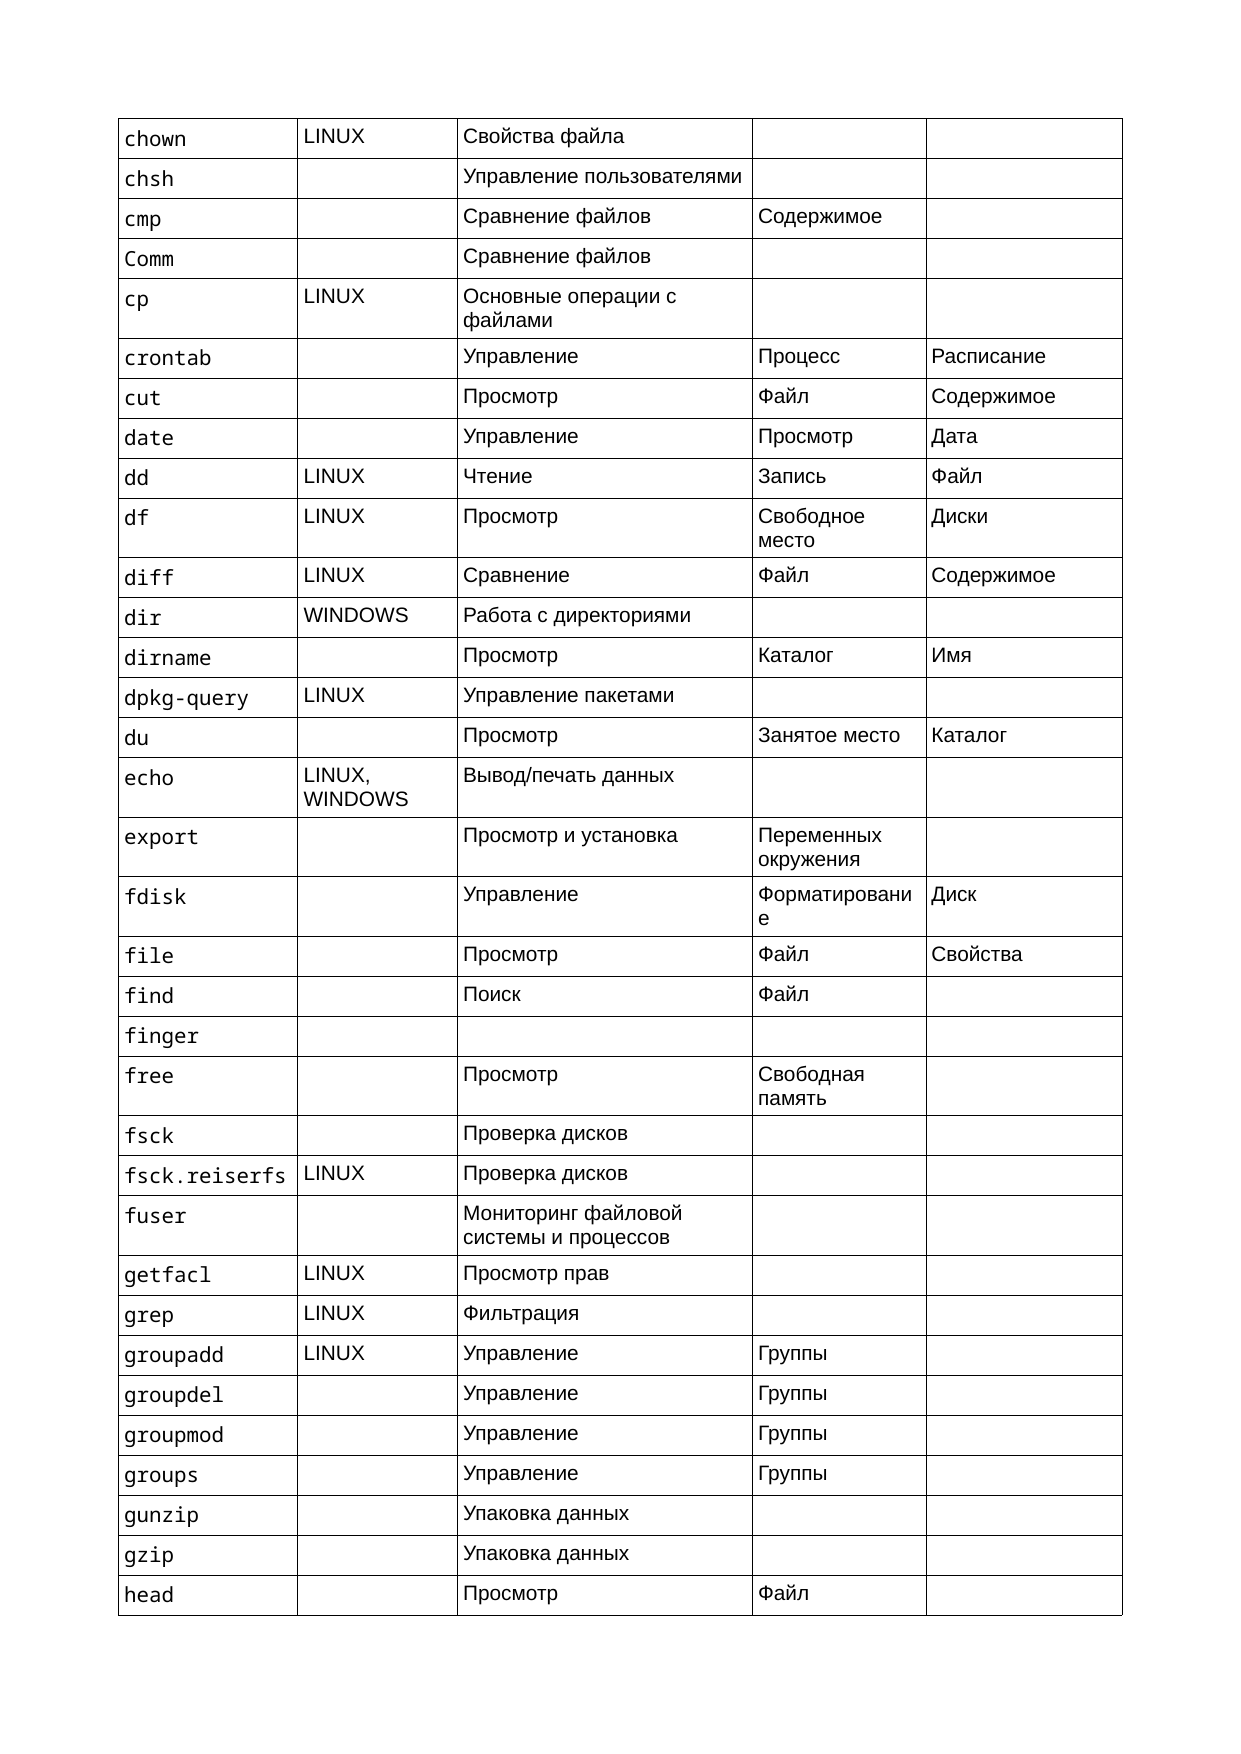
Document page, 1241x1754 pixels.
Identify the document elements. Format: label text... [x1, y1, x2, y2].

table_cell Управление пакетами [458, 678, 752, 717]
table_cell Каталог [927, 718, 1122, 757]
table_cell Файл [753, 1576, 926, 1614]
table_cell [298, 1536, 457, 1574]
table_cell [753, 239, 926, 278]
table_cell Управление [458, 419, 752, 458]
table_cell Проверка дисков [458, 1156, 752, 1195]
table_cell [927, 678, 1122, 717]
table_cell Файл [753, 558, 926, 597]
table_cell [927, 1456, 1122, 1494]
table_cell Просмотр [753, 419, 926, 458]
table_cell Запись [753, 459, 926, 498]
table_cell Сравнение файлов [458, 239, 752, 278]
table_cell Группы [753, 1376, 926, 1414]
table_cell [927, 1057, 1122, 1115]
table_cell [927, 1496, 1122, 1534]
table_cell Просмотр [458, 638, 752, 677]
table_cell [753, 1296, 926, 1334]
table_cell [927, 1536, 1122, 1574]
table_cell [298, 977, 457, 1016]
table_cell [927, 1336, 1122, 1374]
table_cell cut [119, 379, 297, 418]
table_cell Сравнение файлов [458, 199, 752, 238]
table_cell diff [119, 558, 297, 597]
table_cell cmp [119, 199, 297, 238]
table_cell [753, 678, 926, 717]
table_cell dpkg-query [119, 678, 297, 717]
table_cell Сравнение [458, 558, 752, 597]
table_cell [298, 1017, 457, 1056]
table_cell Занятое место [753, 718, 926, 757]
table_cell [927, 1116, 1122, 1155]
table_cell Содержимое [927, 558, 1122, 597]
table_cell [927, 1296, 1122, 1334]
table_cell groupmod [119, 1416, 297, 1454]
table_cell Файл [753, 937, 926, 976]
table_cell [298, 937, 457, 976]
table_cell [298, 877, 457, 936]
table_cell [298, 1456, 457, 1494]
table_cell Группы [753, 1456, 926, 1494]
table_cell LINUX [298, 678, 457, 717]
table_cell Поиск [458, 977, 752, 1016]
table_cell [753, 279, 926, 338]
table_cell fsck.reiserfs [119, 1156, 297, 1195]
table_cell Переменных окружения [753, 818, 926, 876]
table_cell groupadd [119, 1336, 297, 1374]
table_cell chsh [119, 159, 297, 198]
table_cell [927, 159, 1122, 198]
table_cell LINUX [298, 279, 457, 338]
table_cell Вывод/печать данных [458, 758, 752, 817]
table_cell Управление пользователями [458, 159, 752, 198]
table_cell groups [119, 1456, 297, 1494]
table_cell [298, 239, 457, 278]
table_cell export [119, 818, 297, 876]
table_cell [927, 279, 1122, 338]
table_cell [298, 638, 457, 677]
table_cell WINDOWS [298, 598, 457, 637]
table_cell finger [119, 1017, 297, 1056]
table_cell LINUX [298, 1296, 457, 1334]
table_cell Просмотр [458, 499, 752, 557]
table_cell LINUX [298, 1256, 457, 1294]
table_cell Основные операции с файлами [458, 279, 752, 338]
table_cell [753, 758, 926, 817]
table_cell Упаковка данных [458, 1496, 752, 1534]
table_cell Чтение [458, 459, 752, 498]
table_cell fuser [119, 1196, 297, 1254]
table_cell [298, 818, 457, 876]
table_cell [298, 1496, 457, 1534]
table_cell [753, 159, 926, 198]
table_cell Группы [753, 1416, 926, 1454]
table_cell Управление [458, 1456, 752, 1494]
table_cell [927, 1576, 1122, 1614]
table_cell [298, 718, 457, 757]
table_cell [298, 199, 457, 238]
table_cell [927, 598, 1122, 637]
table_cell cp [119, 279, 297, 338]
table_cell [298, 1116, 457, 1155]
table_cell Файл [753, 379, 926, 418]
table_cell [753, 1256, 926, 1294]
table_cell Просмотр [458, 937, 752, 976]
table_cell Свободная память [753, 1057, 926, 1115]
table_cell file [119, 937, 297, 976]
table_cell Каталог [753, 638, 926, 677]
table_cell LINUX [298, 1156, 457, 1195]
table_cell dir [119, 598, 297, 637]
table_cell Упаковка данных [458, 1536, 752, 1574]
table_cell Проверка дисков [458, 1116, 752, 1155]
table_cell Процесс [753, 339, 926, 378]
table_cell head [119, 1576, 297, 1614]
table_cell [753, 1116, 926, 1155]
table_cell Файл [753, 977, 926, 1016]
table_cell [927, 758, 1122, 817]
table_cell Фильтрация [458, 1296, 752, 1334]
table_cell Просмотр и установка [458, 818, 752, 876]
table_cell [298, 159, 457, 198]
table_cell fdisk [119, 877, 297, 936]
table_cell [927, 1376, 1122, 1414]
table_cell date [119, 419, 297, 458]
table_cell [753, 1017, 926, 1056]
table_cell Свойства файла [458, 119, 752, 158]
table_cell [753, 1536, 926, 1574]
table_cell gunzip [119, 1496, 297, 1534]
table_cell [298, 1196, 457, 1254]
table_cell Просмотр [458, 718, 752, 757]
table_cell LINUX [298, 558, 457, 597]
table_cell Форматирование [753, 877, 926, 936]
table_cell Свойства [927, 937, 1122, 976]
table_cell [298, 419, 457, 458]
table_cell Управление [458, 1416, 752, 1454]
table_cell chown [119, 119, 297, 158]
table_cell [298, 1057, 457, 1115]
table_cell Управление [458, 1336, 752, 1374]
table_cell [753, 598, 926, 637]
table_cell [298, 1576, 457, 1614]
table_cell [927, 1416, 1122, 1454]
table_cell Просмотр прав [458, 1256, 752, 1294]
table_cell echo [119, 758, 297, 817]
table_cell [753, 119, 926, 158]
table_cell Работа с директориями [458, 598, 752, 637]
table_cell Диски [927, 499, 1122, 557]
table_cell df [119, 499, 297, 557]
table_cell [927, 1156, 1122, 1195]
table_cell grep [119, 1296, 297, 1334]
table_cell [927, 818, 1122, 876]
table_cell [298, 1416, 457, 1454]
table_cell Расписание [927, 339, 1122, 378]
table_cell [753, 1196, 926, 1254]
table_cell Просмотр [458, 1576, 752, 1614]
table_cell Просмотр [458, 379, 752, 418]
table_cell LINUX [298, 499, 457, 557]
table_cell fsck [119, 1116, 297, 1155]
table_cell du [119, 718, 297, 757]
table_cell [753, 1156, 926, 1195]
table_cell crontab [119, 339, 297, 378]
table_cell [298, 1376, 457, 1414]
table_cell Содержимое [927, 379, 1122, 418]
table_cell [927, 199, 1122, 238]
table_cell [298, 339, 457, 378]
table_cell [927, 1017, 1122, 1056]
table_cell Мониторинг файловой системы и процессов [458, 1196, 752, 1254]
table_cell Содержимое [753, 199, 926, 238]
table_cell [927, 977, 1122, 1016]
table_cell Свободное место [753, 499, 926, 557]
table_cell dirname [119, 638, 297, 677]
table_cell dd [119, 459, 297, 498]
table_cell gzip [119, 1536, 297, 1574]
table_cell Группы [753, 1336, 926, 1374]
table_cell [927, 119, 1122, 158]
table_cell Comm [119, 239, 297, 278]
table_cell [458, 1017, 752, 1056]
table_cell Дата [927, 419, 1122, 458]
table_cell Диск [927, 877, 1122, 936]
table_cell Управление [458, 1376, 752, 1414]
table_cell getfacl [119, 1256, 297, 1294]
table_cell Просмотр [458, 1057, 752, 1115]
table_cell [753, 1496, 926, 1534]
table_cell [927, 1196, 1122, 1254]
table_cell [927, 1256, 1122, 1294]
table_cell groupdel [119, 1376, 297, 1414]
table_cell free [119, 1057, 297, 1115]
table_cell LINUX [298, 119, 457, 158]
table_cell LINUX, WINDOWS [298, 758, 457, 817]
table_cell Управление [458, 877, 752, 936]
table_cell [298, 379, 457, 418]
table_cell Имя [927, 638, 1122, 677]
table_cell Управление [458, 339, 752, 378]
table_cell find [119, 977, 297, 1016]
table_cell LINUX [298, 459, 457, 498]
table_cell [927, 239, 1122, 278]
table_cell LINUX [298, 1336, 457, 1374]
table_cell Файл [927, 459, 1122, 498]
